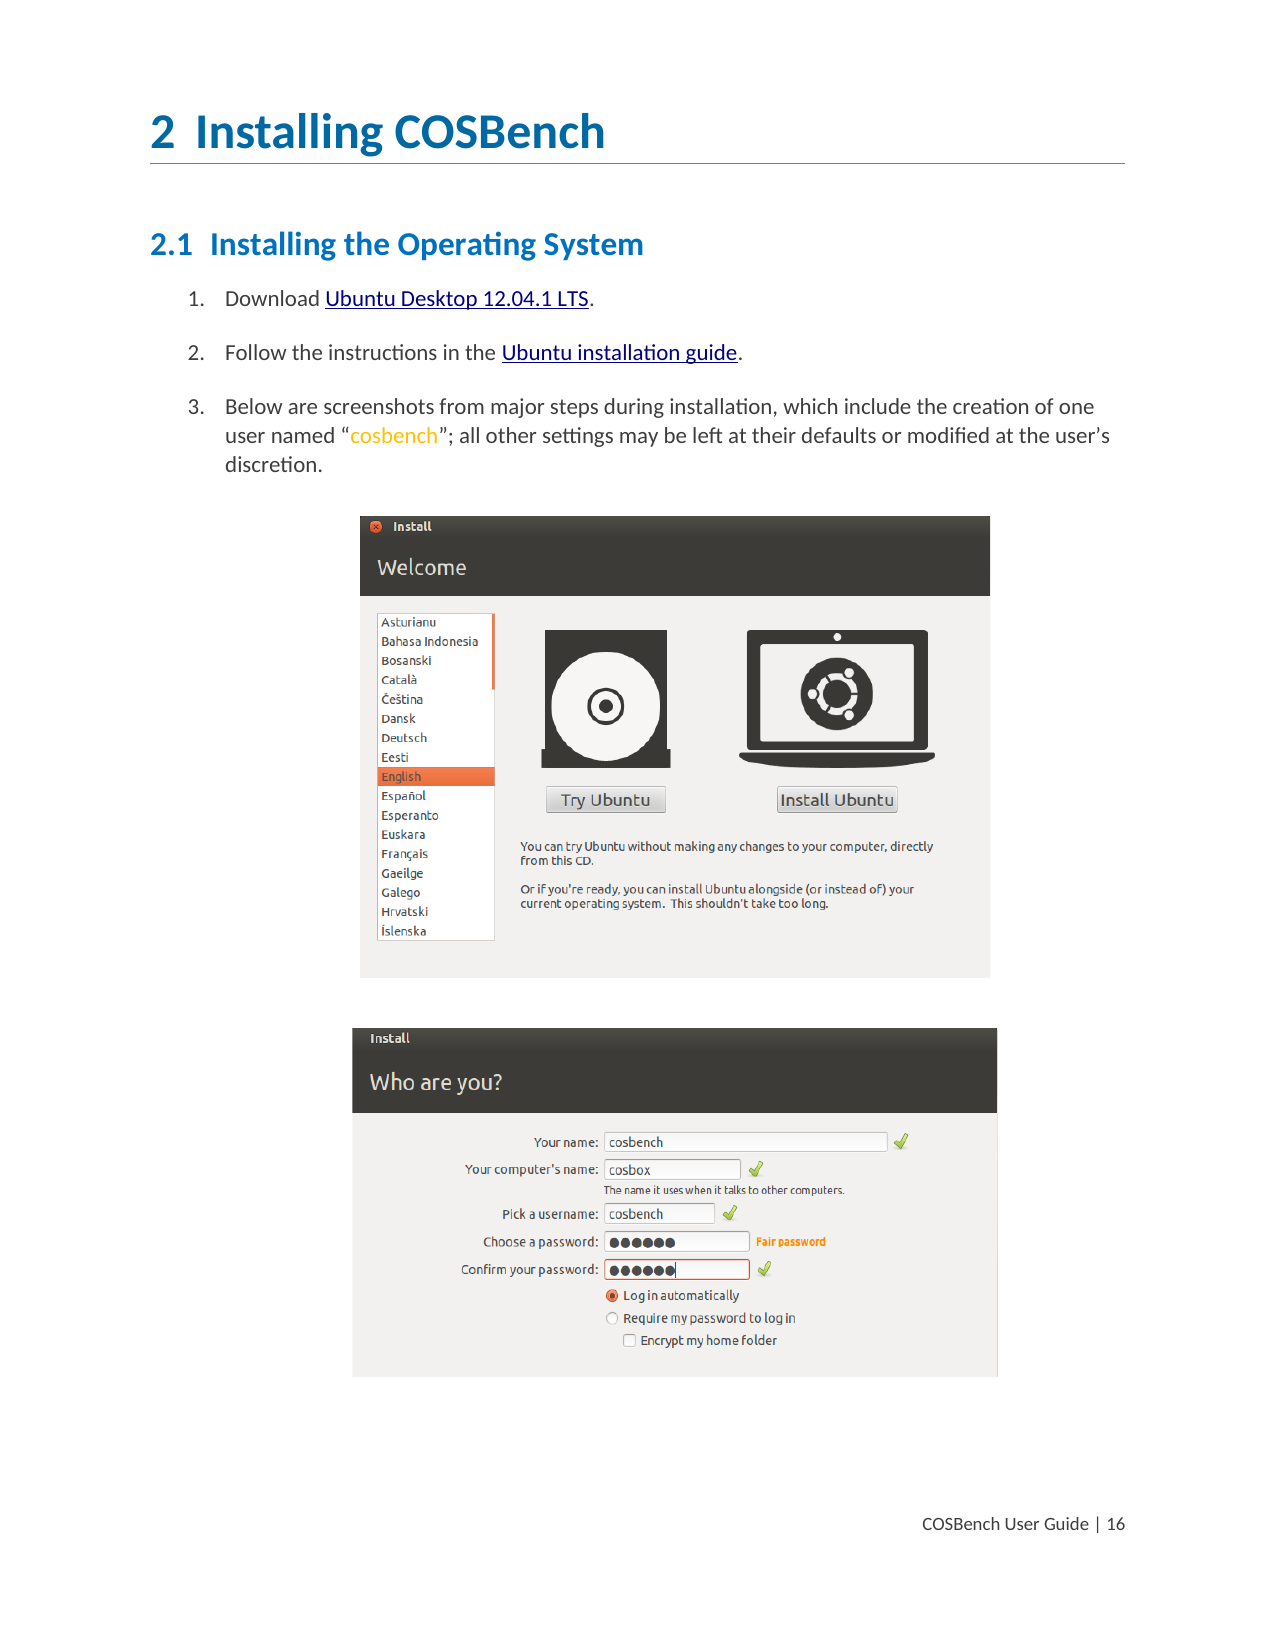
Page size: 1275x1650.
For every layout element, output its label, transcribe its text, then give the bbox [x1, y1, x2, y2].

list Follow the instructions in the Ubuntu installation guide. [187, 338, 1125, 366]
picture [360, 516, 990, 978]
subtitle Installing the Operating System [150, 223, 1125, 263]
subtitle Installing COSBench [150, 100, 1125, 163]
picture [352, 1028, 998, 1377]
list Download Ubuntu Desktop 12.04.1 LTS. [187, 284, 1125, 312]
list Below are screenshots from major steps during installation, which include the creation of one user named “cosbench”; all other settings may be left at their defaults or modified at the user’s discretion. [187, 392, 1125, 478]
